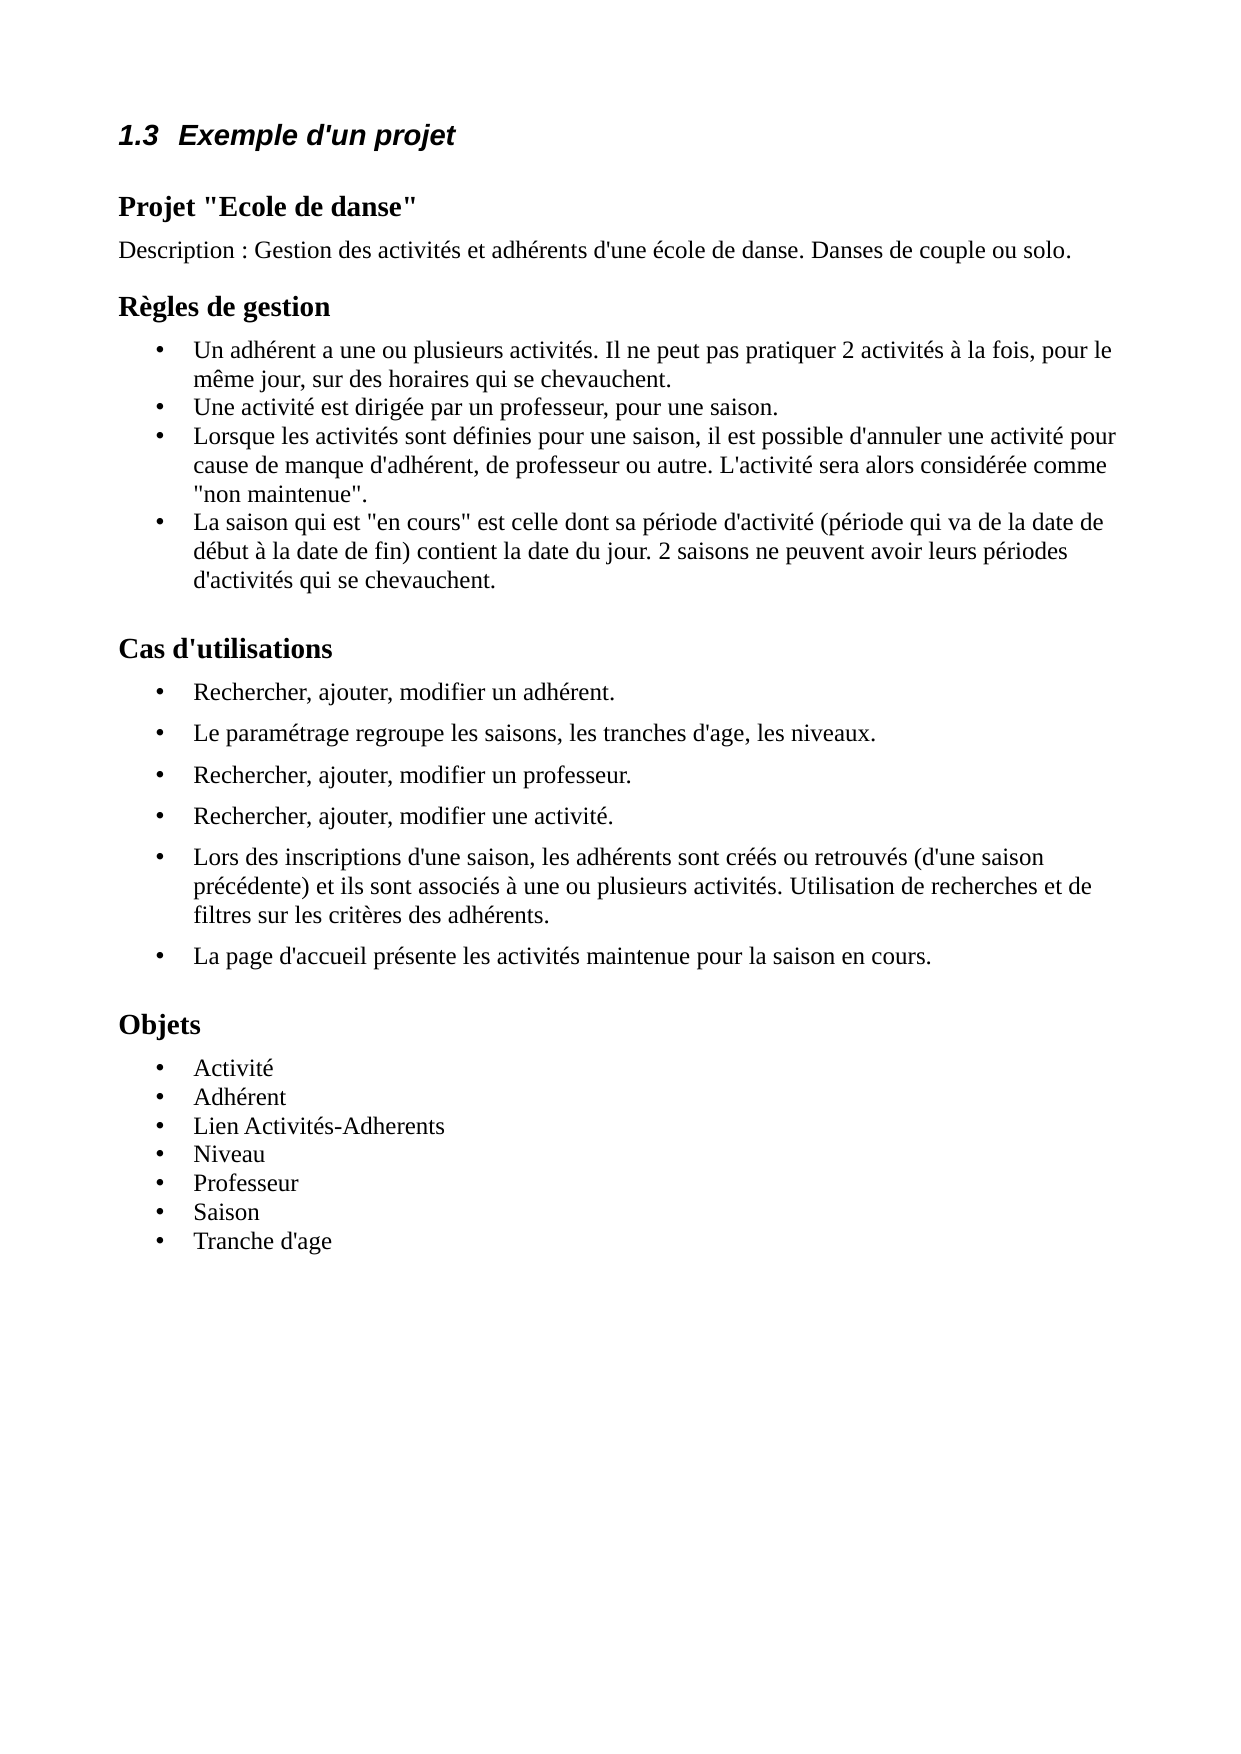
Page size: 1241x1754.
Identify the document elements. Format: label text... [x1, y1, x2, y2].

list Adhérent [156, 1082, 1122, 1111]
list Activité [156, 1053, 1122, 1082]
list Professeur [156, 1168, 1122, 1197]
subtitle Exemple d'un projet [118, 118, 1122, 152]
list Le paramétrage regroupe les saisons, les tranches d'age, les niveaux. [156, 718, 1122, 747]
subtitle Objets [118, 1007, 1122, 1041]
list Lors des inscriptions d'une saison, les adhérents sont créés ou retrouvés (d'une saison précédente) et ils sont associés à une ou plusieurs activités. Utilisation de recherches et de filtres sur les critères des adhérents. [156, 842, 1122, 928]
list La saison qui est "en cours" est celle dont sa période d'activité (période qui va de la date de début à la date de fin) contient la date du jour. 2 saisons ne peuvent avoir leurs périodes d'activités qui se chevauchent. [156, 507, 1122, 594]
list Lorsque les activités sont définies pour une saison, il est possible d'annuler une activité pour cause de manque d'adhérent, de professeur ou autre. L'activité sera alors considérée comme "non maintenue". [156, 421, 1122, 507]
list Rechercher, ajouter, modifier un adhérent. [156, 677, 1122, 706]
subtitle Règles de gestion [118, 289, 1122, 322]
subtitle Cas d'utilisations [118, 631, 1122, 665]
text Description : Gestion des activités et adhérents d'une école de danse. Danses de couple ou solo. [118, 235, 1122, 264]
list Tranche d'age [156, 1226, 1122, 1254]
subtitle Projet "Ecole de danse" [118, 189, 1122, 223]
list Un adhérent a une ou plusieurs activités. Il ne peut pas pratiquer 2 activités à la fois, pour le même jour, sur des horaires qui se chevauchent. [156, 335, 1122, 392]
list Saison [156, 1197, 1122, 1226]
list Une activité est dirigée par un professeur, pour une saison. [156, 392, 1122, 421]
list La page d'accueil présente les activités maintenue pour la saison en cours. [156, 941, 1122, 970]
list Rechercher, ajouter, modifier une activité. [156, 801, 1122, 830]
list Rechercher, ajouter, modifier un professeur. [156, 760, 1122, 788]
list Lien Activités-Adherents [156, 1111, 1122, 1139]
list Niveau [156, 1139, 1122, 1168]
